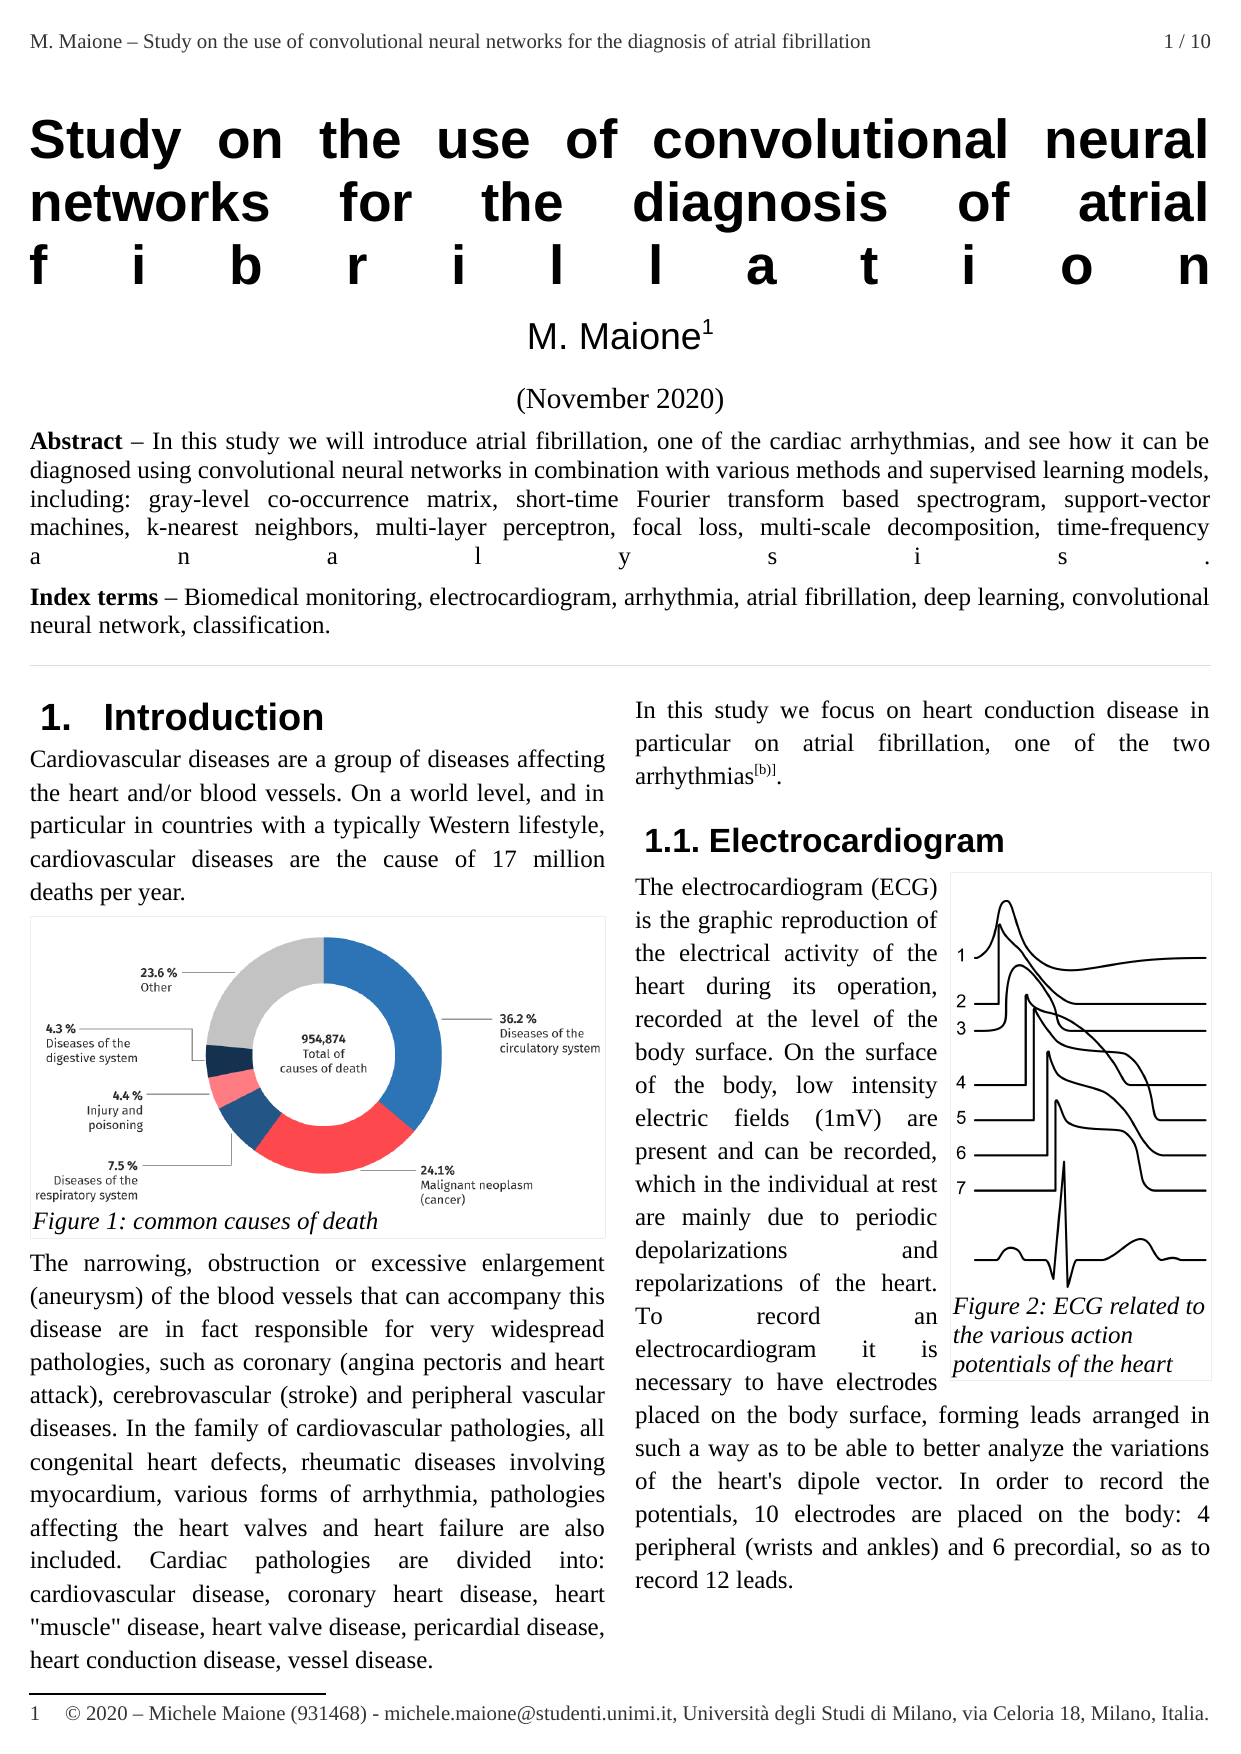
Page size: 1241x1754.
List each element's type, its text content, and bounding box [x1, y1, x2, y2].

text Figure 1: common causes of death [32, 1207, 602, 1235]
text The electrocardiogram (ECG) is the graphic reproduction of the electrical activity of the heart during its operation, recorded at the level of the body surface. On the surface of the body, low intensity electric fields (1mV) are present and can be recorded, which in the individual at rest are mainly due to periodic depolarizations and repolarizations of the heart. To record an electrocardiogram it is necessary to have electrodes placed on the body surface, forming leads arranged in such a way as to be able to better analyze the variations of the heart's dipole vector. In order to record the potentials, 10 electrodes are placed on the body: 4 peripheral (wrists and ankles) and 6 precordial, so as to record 12 leads. [635, 872, 1211, 1594]
picture [952, 887, 1208, 1292]
subtitle Electrocardiogram [635, 821, 1211, 859]
text © 2020 – Michele Maione (931468) - michele.maione@studenti.unimi.it, Università degli Studi di Milano, via Celoria 18, Milano, Italia. [29, 1700, 1211, 1724]
picture [32, 931, 603, 1207]
text In this study we focus on heart conduction disease in particular on atrial fibrillation, one of the two arrhythmias[b]. [635, 695, 1211, 790]
text Cardiovascular diseases are a group of diseases affecting the heart and/or blood vessels. On a world level, and in particular in countries with a typically Western lifestyle, cardiovascular diseases are the cause of 17 million deaths per year. [29, 744, 605, 905]
text Index terms – Biomedical monitoring, electrocardiogram, arrhythmia, atrial fibrillation, deep learning, convolutional neural network, classification. [29, 582, 1211, 639]
subtitle Introduction [29, 695, 605, 739]
text Abstract – In this study we will introduce atrial fibrillation, one of the cardiac arrhythmias, and see how it can be diagnosed using convolutional neural networks in combination with various methods and supervised learning models, including: gray-level co-occurrence matrix, short-time Fourier transform based spectrogram, support-vector machines, k-nearest neighbors, multi-layer perceptron, focal loss, multi-scale decomposition, time-frequency analysis. [29, 426, 1211, 570]
text The narrowing, obstruction or excessive enlargement (aneurysm) of the blood vessels that can accompany this disease are in fact responsible for very widespread pathologies, such as coronary (angina pectoris and heart attack), cerebrovascular (stroke) and peripheral vascular diseases. In the family of cardiovascular pathologies, all congenital heart defects, rheumatic diseases involving myocardium, various forms of arrhythmia, pathologies affecting the heart valves and heart failure are also included. Cardiac pathologies are divided into: cardiovascular disease, coronary heart disease, heart "muscle" disease, heart valve disease, pericardial disease, heart conduction disease, vessel disease. [29, 1248, 605, 1673]
subtitle M. Maione [29, 314, 1211, 357]
title Study on the use of convolutional neural networks for the diagnosis of atrial fibrillation [29, 107, 1211, 296]
text Figure 2: ECG related to the various action potentials of the heart [953, 1292, 1208, 1378]
text (November 2020) [29, 381, 1211, 414]
